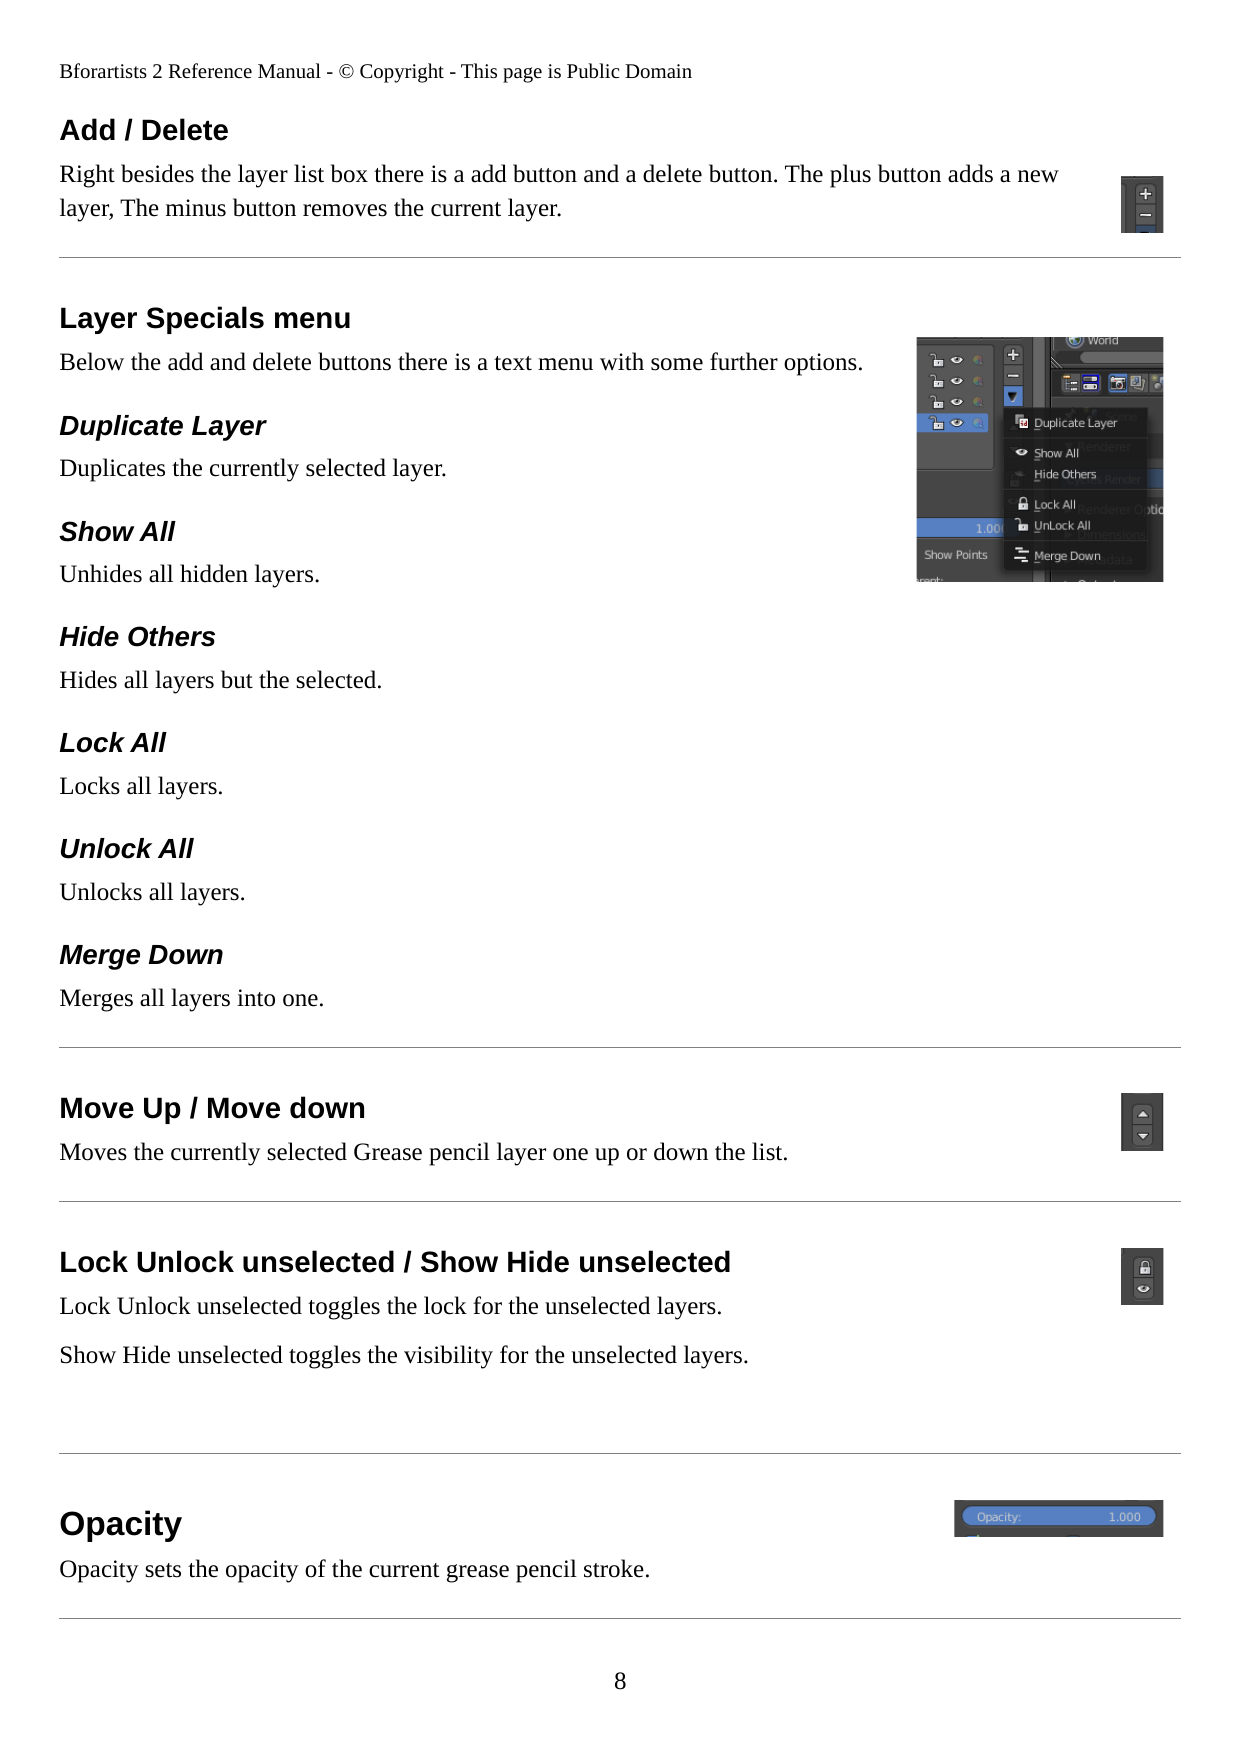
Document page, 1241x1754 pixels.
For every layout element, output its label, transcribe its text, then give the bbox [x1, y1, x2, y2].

subtitle Lock All [59, 727, 1181, 759]
text Duplicates the currently selected layer. [59, 453, 916, 482]
subtitle Hide Others [59, 621, 1181, 653]
subtitle Merge Down [59, 939, 1181, 971]
text Unhides all hidden layers. [59, 559, 1181, 588]
picture [1121, 176, 1164, 233]
picture [1121, 1093, 1164, 1151]
text Moves the currently selected Grease pencil layer one up or down the list. [59, 1137, 1181, 1166]
subtitle [1164, 515, 1181, 547]
text Opacity sets the opacity of the current grease pencil stroke. [59, 1554, 1181, 1583]
subtitle Move Up / Move down [59, 1091, 1181, 1124]
subtitle Opacity [59, 1503, 1181, 1542]
subtitle Show All [59, 515, 916, 547]
subtitle Duplicate Layer [59, 409, 916, 441]
picture [1121, 1248, 1164, 1305]
text Show Hide unselected toggles the visibility for the unselected layers. [59, 1340, 1181, 1369]
subtitle Layer Specials menu [59, 301, 1181, 335]
text Right besides the layer list box there is a add button and a delete button. The plus button adds a new layer, The minus button removes the current layer. [59, 159, 1181, 222]
text Hides all layers but the selected. [59, 665, 1181, 694]
subtitle Lock Unlock unselected / Show Hide unselected [59, 1245, 1181, 1279]
text Unlocks all layers. [59, 877, 1181, 906]
picture [916, 337, 1164, 582]
text Below the add and delete buttons there is a text menu with some further options. [59, 347, 916, 376]
text Lock Unlock unselected toggles the lock for the unselected layers. [59, 1291, 1181, 1320]
text Merges all layers into one. [59, 983, 1181, 1012]
subtitle Add / Delete [59, 113, 1181, 146]
picture [954, 1500, 1164, 1537]
subtitle [1164, 409, 1181, 441]
text Locks all layers. [59, 771, 1181, 800]
subtitle Unlock All [59, 833, 1181, 864]
